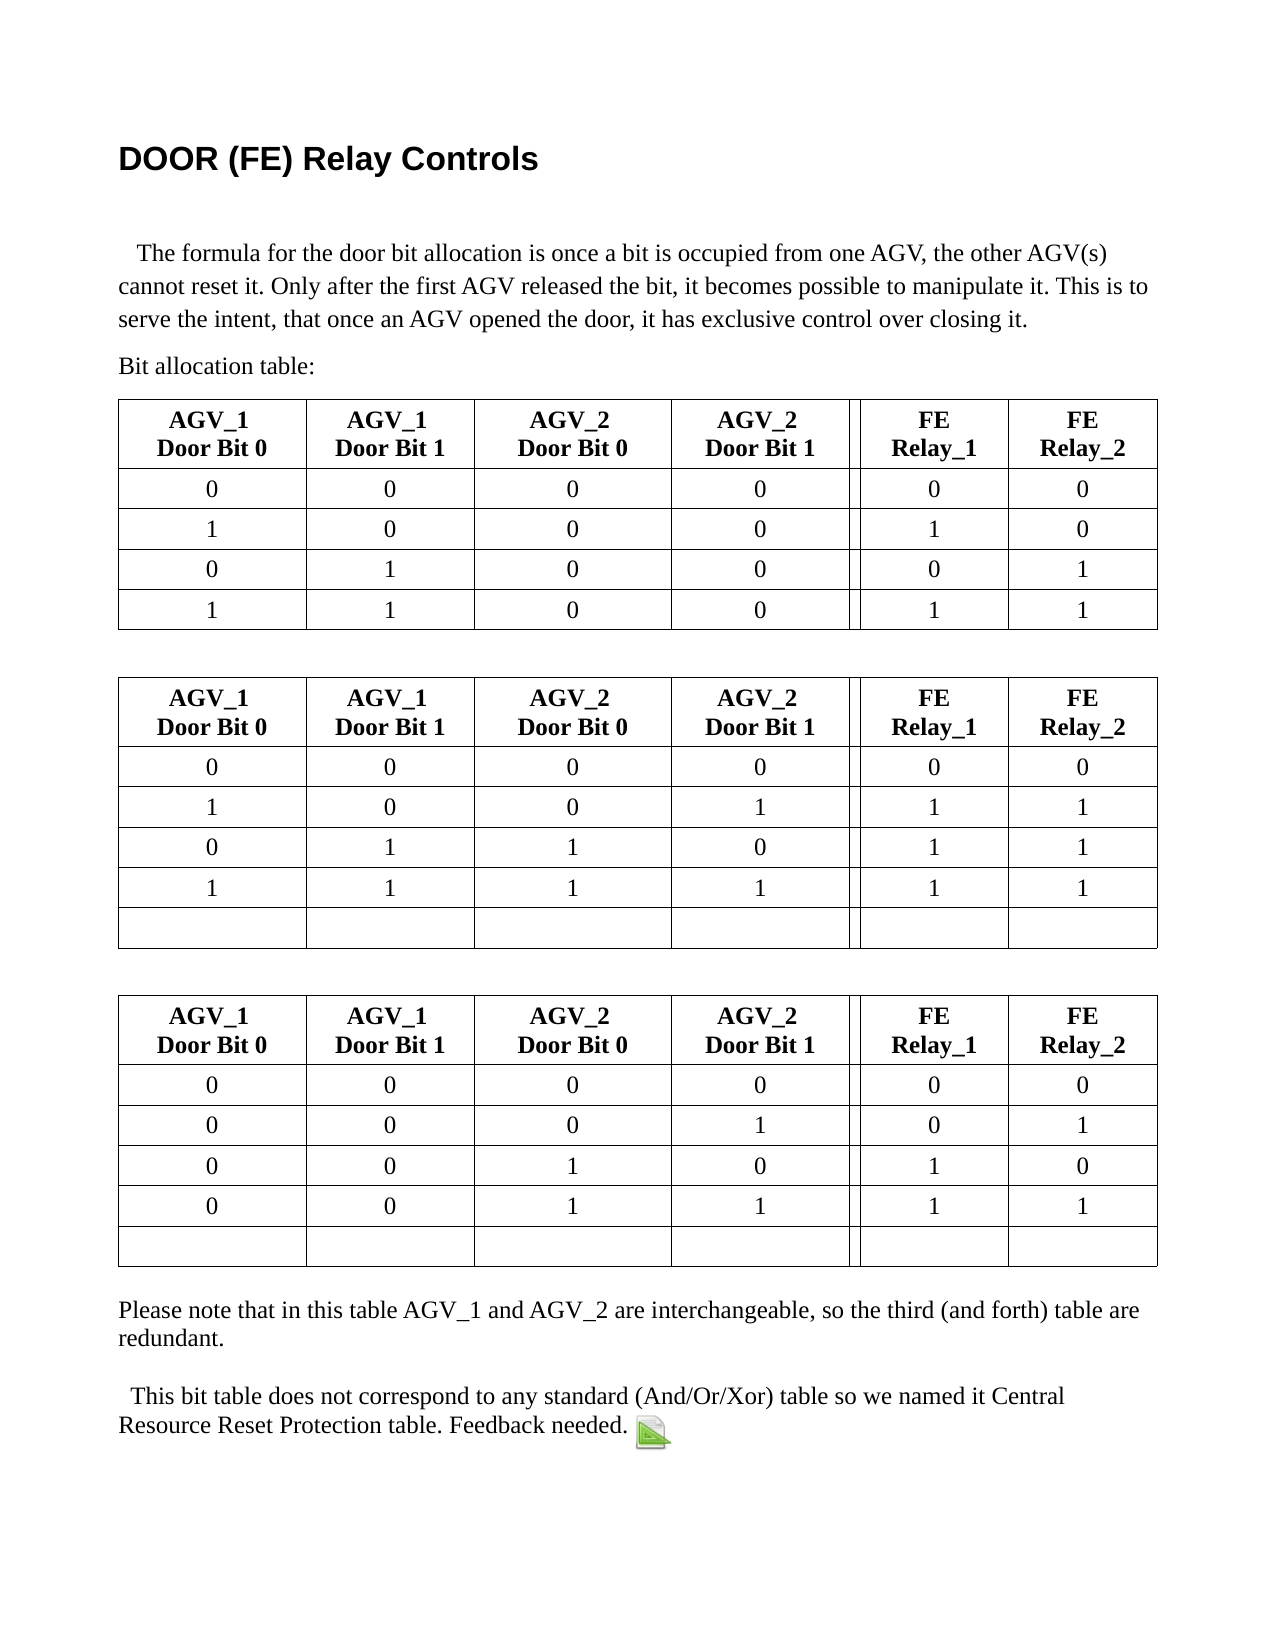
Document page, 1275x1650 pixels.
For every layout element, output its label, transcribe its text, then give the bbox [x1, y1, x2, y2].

table_cell 0 [119, 1065, 306, 1105]
table_cell 0 [672, 509, 849, 549]
table_cell 1 [475, 868, 671, 907]
table_cell 1 [1009, 1106, 1157, 1145]
table_cell 0 [672, 550, 849, 589]
table_cell 1 [307, 550, 474, 589]
table_cell [850, 509, 860, 549]
text Bit allocation table: [118, 351, 1157, 380]
table_cell 0 [672, 747, 849, 786]
table_cell 1 [307, 828, 474, 867]
table_header AGV_2 Door Bit 1 [672, 400, 849, 468]
table_cell [672, 908, 849, 948]
table_cell 0 [475, 1065, 671, 1105]
table_header FE Relay_2 [1009, 996, 1157, 1064]
table_header AGV_2 Door Bit 0 [475, 400, 671, 468]
table_cell [850, 787, 860, 827]
table_cell [850, 1146, 860, 1185]
table_cell 0 [475, 469, 671, 508]
table_cell 0 [1009, 747, 1157, 786]
table_cell 0 [307, 787, 474, 827]
table_cell 0 [475, 787, 671, 827]
table_header AGV_2 Door Bit 0 [475, 678, 671, 746]
table_cell 1 [475, 1186, 671, 1226]
table_cell [475, 908, 671, 948]
table_header FE Relay_1 [861, 996, 1008, 1064]
table_cell [861, 908, 1008, 948]
table_cell [850, 1227, 860, 1266]
subtitle DOOR (FE) Relay Controls [118, 139, 1157, 178]
table_cell [850, 868, 860, 907]
table_cell 0 [307, 469, 474, 508]
table_header AGV_1 Door Bit 0 [119, 400, 306, 468]
table_cell [850, 550, 860, 589]
table_cell 0 [475, 509, 671, 549]
table_cell 0 [119, 469, 306, 508]
table_cell 0 [861, 469, 1008, 508]
table_cell 0 [119, 1186, 306, 1226]
table_cell [1009, 908, 1157, 948]
table_cell 0 [672, 1065, 849, 1105]
table_cell 0 [861, 747, 1008, 786]
table_cell 1 [861, 868, 1008, 907]
table_cell 0 [1009, 1065, 1157, 1105]
table_cell 0 [861, 1106, 1008, 1145]
picture [634, 1413, 672, 1451]
table_cell [850, 908, 860, 948]
table_cell 1 [1009, 590, 1157, 629]
table_cell 1 [672, 787, 849, 827]
table_cell 0 [672, 1146, 849, 1185]
table_cell 0 [307, 1146, 474, 1185]
table_cell 0 [119, 828, 306, 867]
table_header AGV_1 Door Bit 1 [307, 996, 474, 1064]
table_cell [850, 1065, 860, 1105]
table_header AGV_1 Door Bit 1 [307, 678, 474, 746]
text This bit table does not correspond to any standard (And/Or/Xor) table so we named it Central Resource Reset Protection table. Feedback needed. [118, 1381, 1157, 1451]
table_cell 0 [475, 747, 671, 786]
text The formula for the door bit allocation is once a bit is occupied from one AGV, the other AGV(s) cannot reset it. Only after the first AGV released the bit, it becomes possible to manipulate it. This is to serve the intent, that once an AGV opened the door, it has exclusive control over closing it. [118, 238, 1157, 332]
table_cell [119, 1227, 306, 1266]
table_cell [850, 590, 860, 629]
table_cell [307, 908, 474, 948]
table_cell 1 [861, 1186, 1008, 1226]
table_cell [475, 1227, 671, 1266]
table_cell [307, 1227, 474, 1266]
table_cell 1 [1009, 828, 1157, 867]
table_cell 0 [672, 828, 849, 867]
table_header AGV_2 Door Bit 1 [672, 678, 849, 746]
table_cell 1 [119, 509, 306, 549]
table_cell [672, 1227, 849, 1266]
table_cell 0 [119, 1106, 306, 1145]
table_cell 1 [861, 590, 1008, 629]
table_cell 1 [1009, 868, 1157, 907]
table_cell [850, 469, 860, 508]
table_header AGV_2 Door Bit 1 [672, 996, 849, 1064]
table_header AGV_1 Door Bit 1 [307, 400, 474, 468]
table_cell 1 [119, 868, 306, 907]
table_cell 1 [475, 1146, 671, 1185]
table_cell [861, 1227, 1008, 1266]
table_cell 1 [861, 1146, 1008, 1185]
table_cell 0 [475, 1106, 671, 1145]
table_cell 0 [307, 1186, 474, 1226]
table_cell 1 [861, 787, 1008, 827]
text Please note that in this table AGV_1 and AGV_2 are interchangeable, so the third (and forth) table are redundant. [118, 1295, 1157, 1352]
table_cell 1 [861, 828, 1008, 867]
table_header AGV_1 Door Bit 0 [119, 678, 306, 746]
table_cell [850, 828, 860, 867]
table_header FE Relay_1 [861, 400, 1008, 468]
table_cell [1009, 1227, 1157, 1266]
table_header FE Relay_2 [1009, 678, 1157, 746]
table_cell [850, 747, 860, 786]
table_cell 1 [475, 828, 671, 867]
table_cell 1 [861, 509, 1008, 549]
table_cell 0 [119, 747, 306, 786]
table_cell 1 [672, 1186, 849, 1226]
table_cell 0 [119, 550, 306, 589]
table_cell 1 [1009, 787, 1157, 827]
table_cell 0 [307, 1065, 474, 1105]
table_cell 0 [672, 469, 849, 508]
table_cell 0 [307, 747, 474, 786]
table_cell 1 [119, 590, 306, 629]
table_cell 0 [1009, 1146, 1157, 1185]
table_cell 1 [1009, 550, 1157, 589]
table_cell [119, 908, 306, 948]
table_header [850, 400, 860, 468]
table_header AGV_2 Door Bit 0 [475, 996, 671, 1064]
table_cell 1 [119, 787, 306, 827]
table_cell 1 [672, 1106, 849, 1145]
table_cell 0 [861, 1065, 1008, 1105]
table_header FE Relay_2 [1009, 400, 1157, 468]
table_cell 0 [1009, 509, 1157, 549]
table_cell 0 [672, 590, 849, 629]
table_header [850, 996, 860, 1064]
table_header AGV_1 Door Bit 0 [119, 996, 306, 1064]
table_cell 1 [307, 590, 474, 629]
table_cell 0 [861, 550, 1008, 589]
table_cell [850, 1186, 860, 1226]
table_cell 0 [307, 1106, 474, 1145]
table_cell 0 [475, 550, 671, 589]
table_cell 0 [119, 1146, 306, 1185]
table_cell 0 [307, 509, 474, 549]
table_cell 0 [1009, 469, 1157, 508]
table_header [850, 678, 860, 746]
table_cell 1 [307, 868, 474, 907]
table_cell [850, 1106, 860, 1145]
table_cell 1 [672, 868, 849, 907]
table_cell 1 [1009, 1186, 1157, 1226]
table_cell 0 [475, 590, 671, 629]
table_header FE Relay_1 [861, 678, 1008, 746]
